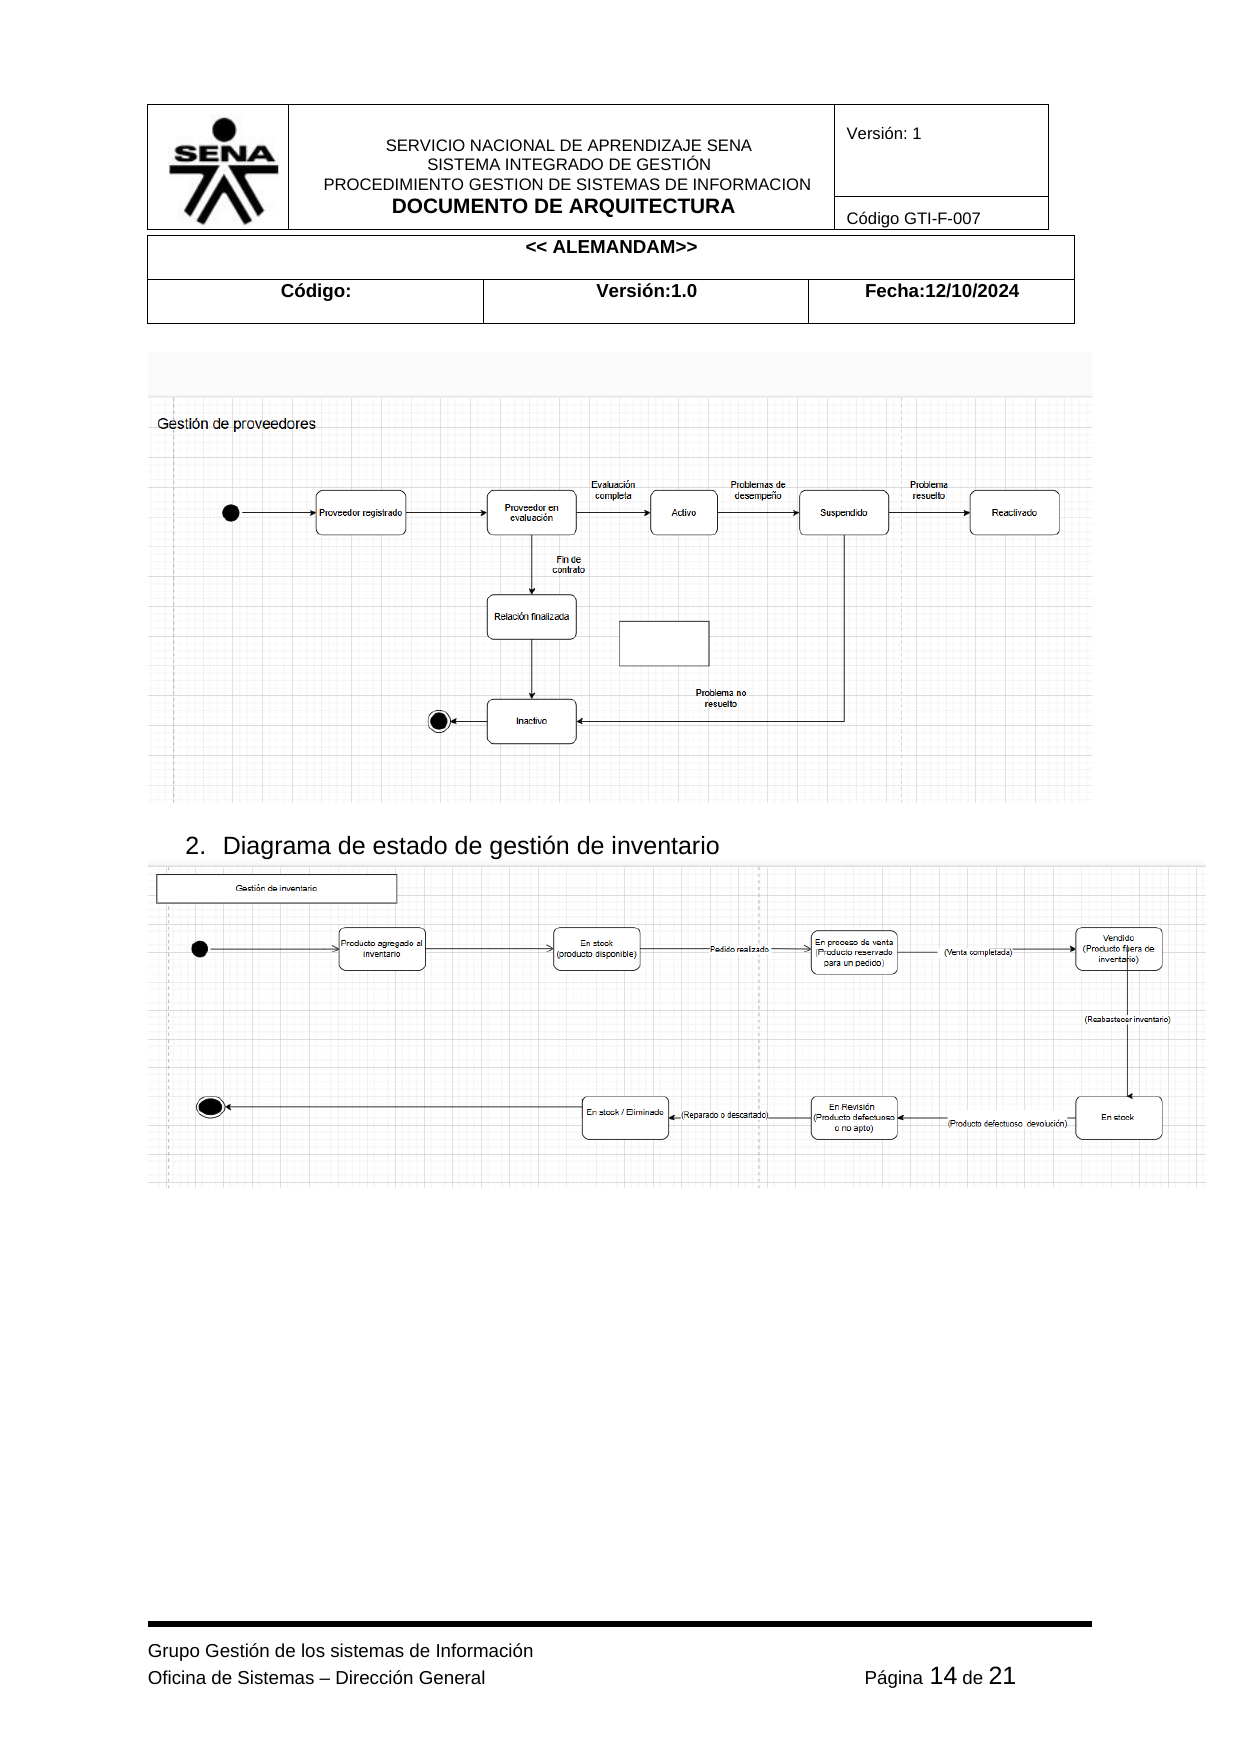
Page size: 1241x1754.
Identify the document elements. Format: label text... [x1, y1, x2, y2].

picture [147, 352, 1093, 803]
picture [147, 860, 1207, 1188]
picture [167, 114, 281, 229]
list Diagrama de estado de gestión de inventario [185, 831, 1092, 860]
